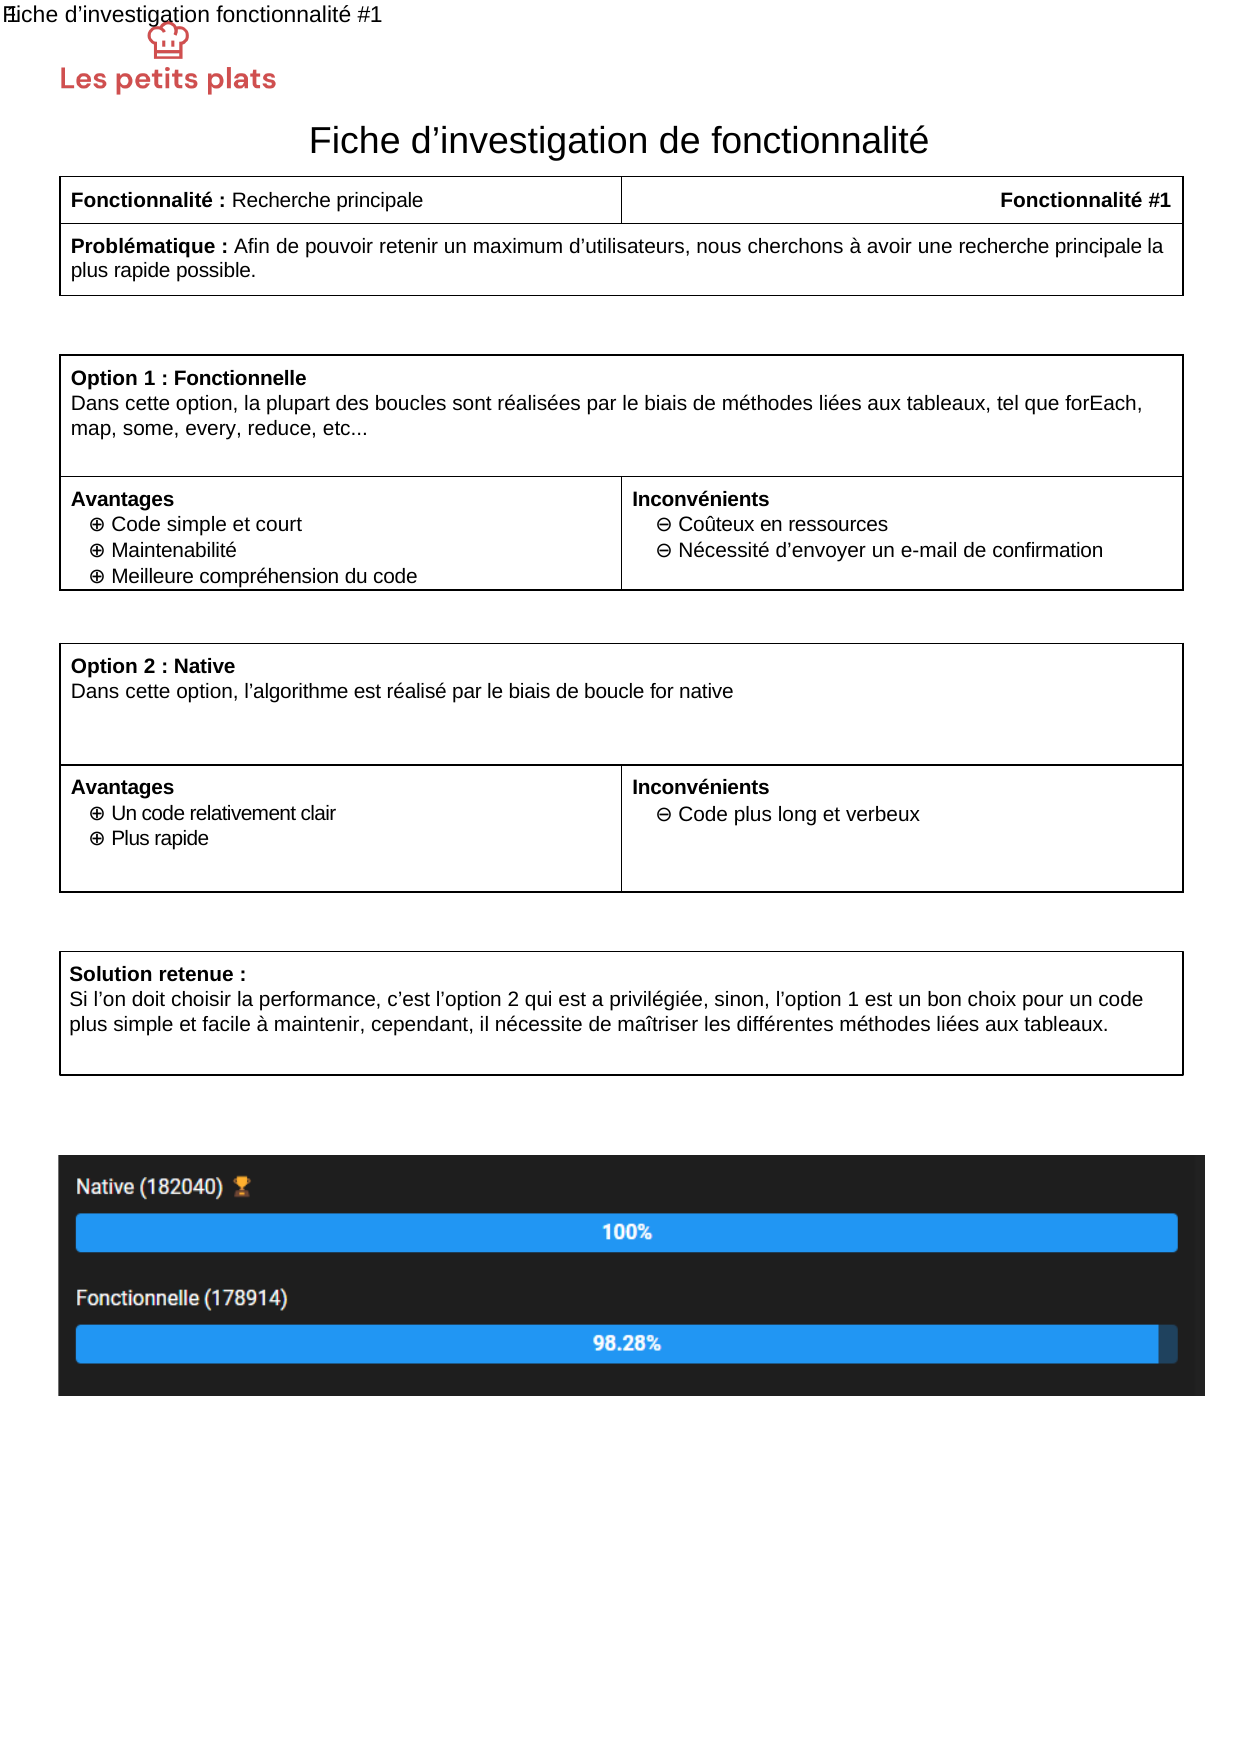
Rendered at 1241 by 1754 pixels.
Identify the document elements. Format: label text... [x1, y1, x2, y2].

text Fiche d’investigation de fonctionnalité [48, 118, 1190, 162]
table_cell Problématique : Afin de pouvoir retenir un maximum d’utilisateurs, nous cherchons à avoir une recherche principale la plus rapide possible. [61, 224, 1182, 294]
text Si l’on doit choisir la performance, c’est l’option 2 qui est a privilégiée, sinon, l’option 1 est un bon choix pour un code plus simple et facile à maintenir, cependant, il nécessite de maîtriser les différentes méthodes liées aux tableaux. [69, 987, 1178, 1035]
picture [59, 21, 277, 97]
table_header Fonctionnalité : Recherche principale [61, 177, 621, 223]
text Solution retenue : [69, 962, 1183, 986]
table_cell Avantages ⊕ Code simple et court ⊕ Maintenabilité ⊕ Meilleure compréhension du code [61, 477, 621, 589]
table_header Option 1 : Fonctionnelle Dans cette option, la plupart des boucles sont réalisées par le biais de méthodes liées aux tableaux, tel que forEach, map, some, every, reduce, etc... [61, 356, 1182, 476]
table_header Fonctionnalité #1 [622, 177, 1182, 223]
table_header Option 2 : Native Dans cette option, l’algorithme est réalisé par le biais de boucle for native [61, 644, 1182, 764]
table_cell Avantages ⊕ Un code relativement clair ⊕ Plus rapide [61, 766, 621, 891]
table_cell Inconvénients ⊖ Coûteux en ressources ⊖ Nécessité d’envoyer un e-mail de confirmation [622, 477, 1182, 589]
table_cell Inconvénients ⊖ Code plus long et verbeux [622, 766, 1182, 891]
picture [58, 1155, 1205, 1396]
